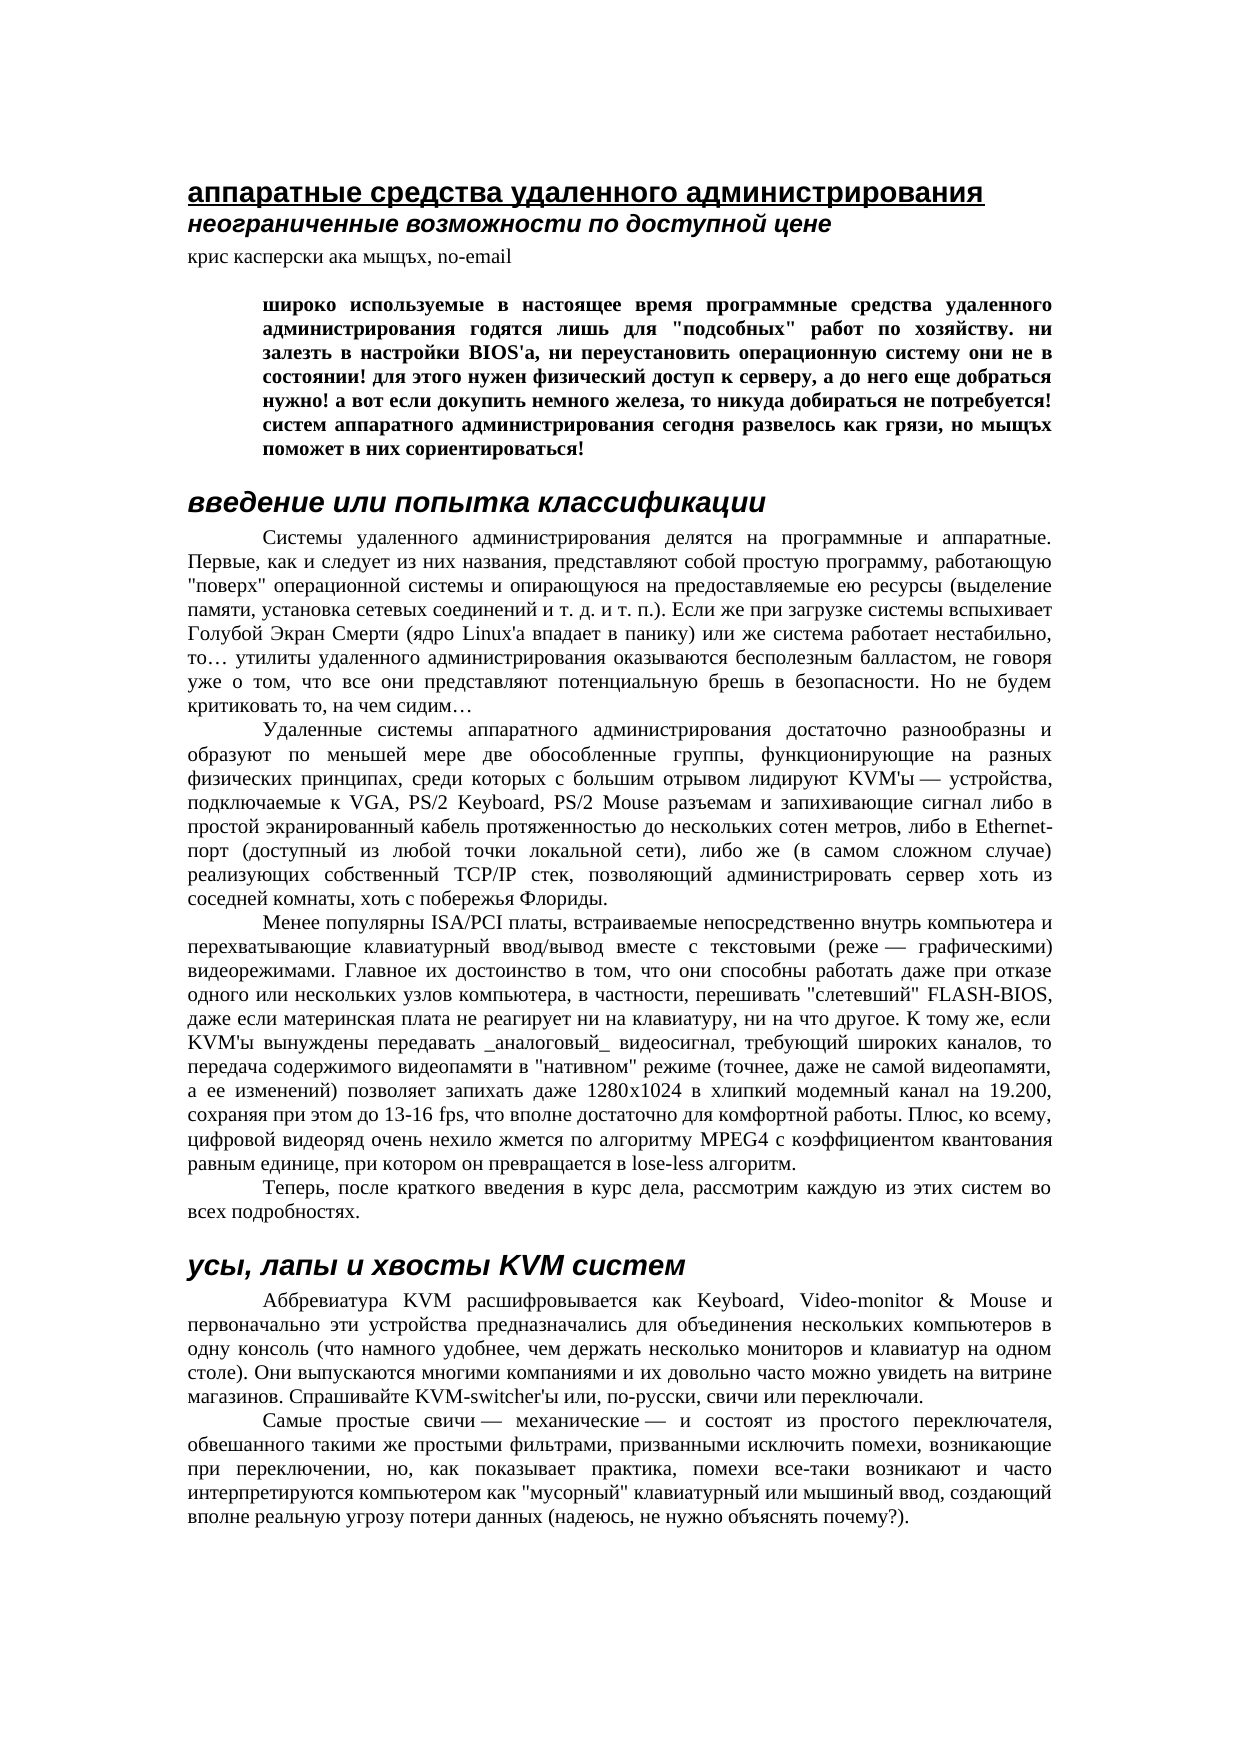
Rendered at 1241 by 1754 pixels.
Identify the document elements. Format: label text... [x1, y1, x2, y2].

text Удаленные системы аппаратного администрирования достаточно разнообразны и образуют по меньшей мере две обособленные группы, функционирующие на разных физических принципах, среди которых с большим отрывом лидируют KVM'ы — устройства, подключаемые к VGA, PS/2 Keyboard, PS/2 Mouse разъемам и запихивающие сигнал либо в простой экранированный кабель протяженностью до нескольких сотен метров, либо в Ethernet-порт (доступный из любой точки локальной сети), либо же (в самом сложном случае) реализующих собственный TCP/IP стек, позволяющий администрировать сервер хоть из соседней комнаты, хоть с побережья Флориды. [187, 717, 1053, 910]
text Менее популярны ISA/PCI платы, встраиваемые непосредственно внутрь компьютера и перехватывающие клавиатурный ввод/вывод вместе с текстовыми (реже — графическими) видеорежимами. Главное их достоинство в том, что они способны работать даже при отказе одного или нескольких узлов компьютера, в частности, перешивать "слетевший" FLASH-BIOS, даже если материнская плата не реагирует ни на клавиатуру, ни на что другое. К тому же, если KVM'ы вынуждены передавать _аналоговый_ видеосигнал, требующий широких каналов, то передача содержимого видеопамяти в "нативном" режиме (точнее, даже не самой видеопамяти, а ее изменений) позволяет запихать даже 1280x1024 в хлипкий модемный канал на 19.200, сохраняя при этом до 13-16 fps, что вполне достаточно для комфортной работы. Плюс, ко всему, цифровой видеоряд очень нехило жмется по алгоритму MPEG4 с коэффициентом квантования равным единице, при котором он превращается в lose-less алгоритм. [187, 910, 1053, 1174]
text широко используемые в настоящее время программные средства удаленного администрирования годятся лишь для "подсобных" работ по хозяйству. ни залезть в настройки BIOS'а, ни переустановить операционную систему они не в состоянии! для этого нужен физический доступ к серверу, а до него еще добраться нужно! а вот если докупить немного железа, то никуда добираться не потребуется! систем аппаратного администрирования сегодня развелось как грязи, но мыщъх поможет в них сориентироваться! [262, 292, 1053, 460]
text Теперь, после краткого введения в курс дела, рассмотрим каждую из этих систем во всех подробностях. [187, 1174, 1053, 1223]
subtitle введение или попытка классификации [187, 485, 1053, 519]
text Системы удаленного администрирования делятся на программные и аппаратные. Первые, как и следует из них названия, представляют собой простую программу, работающую "поверх" операционной системы и опирающуюся на предоставляемые ею ресурсы (выделение памяти, установка сетевых соединений и т. д. и т. п.). Если же при загрузке системы вспыхивает Голубой Экран Смерти (ядро Linux'а впадает в панику) или же система работает нестабильно, то… утилиты удаленного администрирования оказываются бесполезным балластом, не говоря уже о том, что все они представляют потенциальную брешь в безопасности. Но не будем критиковать то, на чем сидим… [187, 525, 1053, 717]
subtitle аппаратные средства удаленного администрирования неограниченные возможности по доступной цене [187, 175, 1053, 237]
text крис касперски ака мыщъх, no-email [187, 243, 1053, 268]
text Аббревиатура KVM расшифровывается как Keyboard, Video-monitor & Mouse и первоначально эти устройства предназначались для объединения нескольких компьютеров в одну консоль (что намного удобнее, чем держать несколько мониторов и клавиатур на одном столе). Они выпускаются многими компаниями и их довольно часто можно увидеть на витрине магазинов. Спрашивайте KVM-switcher'ы или, по-русски, свичи или переключали. [187, 1287, 1053, 1408]
subtitle усы, лапы и хвосты KVM систем [187, 1248, 1053, 1281]
text Самые простые свичи — механические — и состоят из простого переключателя, обвешанного такими же простыми фильтрами, призванными исключить помехи, возникающие при переключении, но, как показывает практика, помехи все-таки возникают и часто интерпретируются компьютером как "мусорный" клавиатурный или мышиный ввод, создающий вполне реальную угрозу потери данных (надеюсь, не нужно объяснять почему?). [187, 1408, 1053, 1528]
